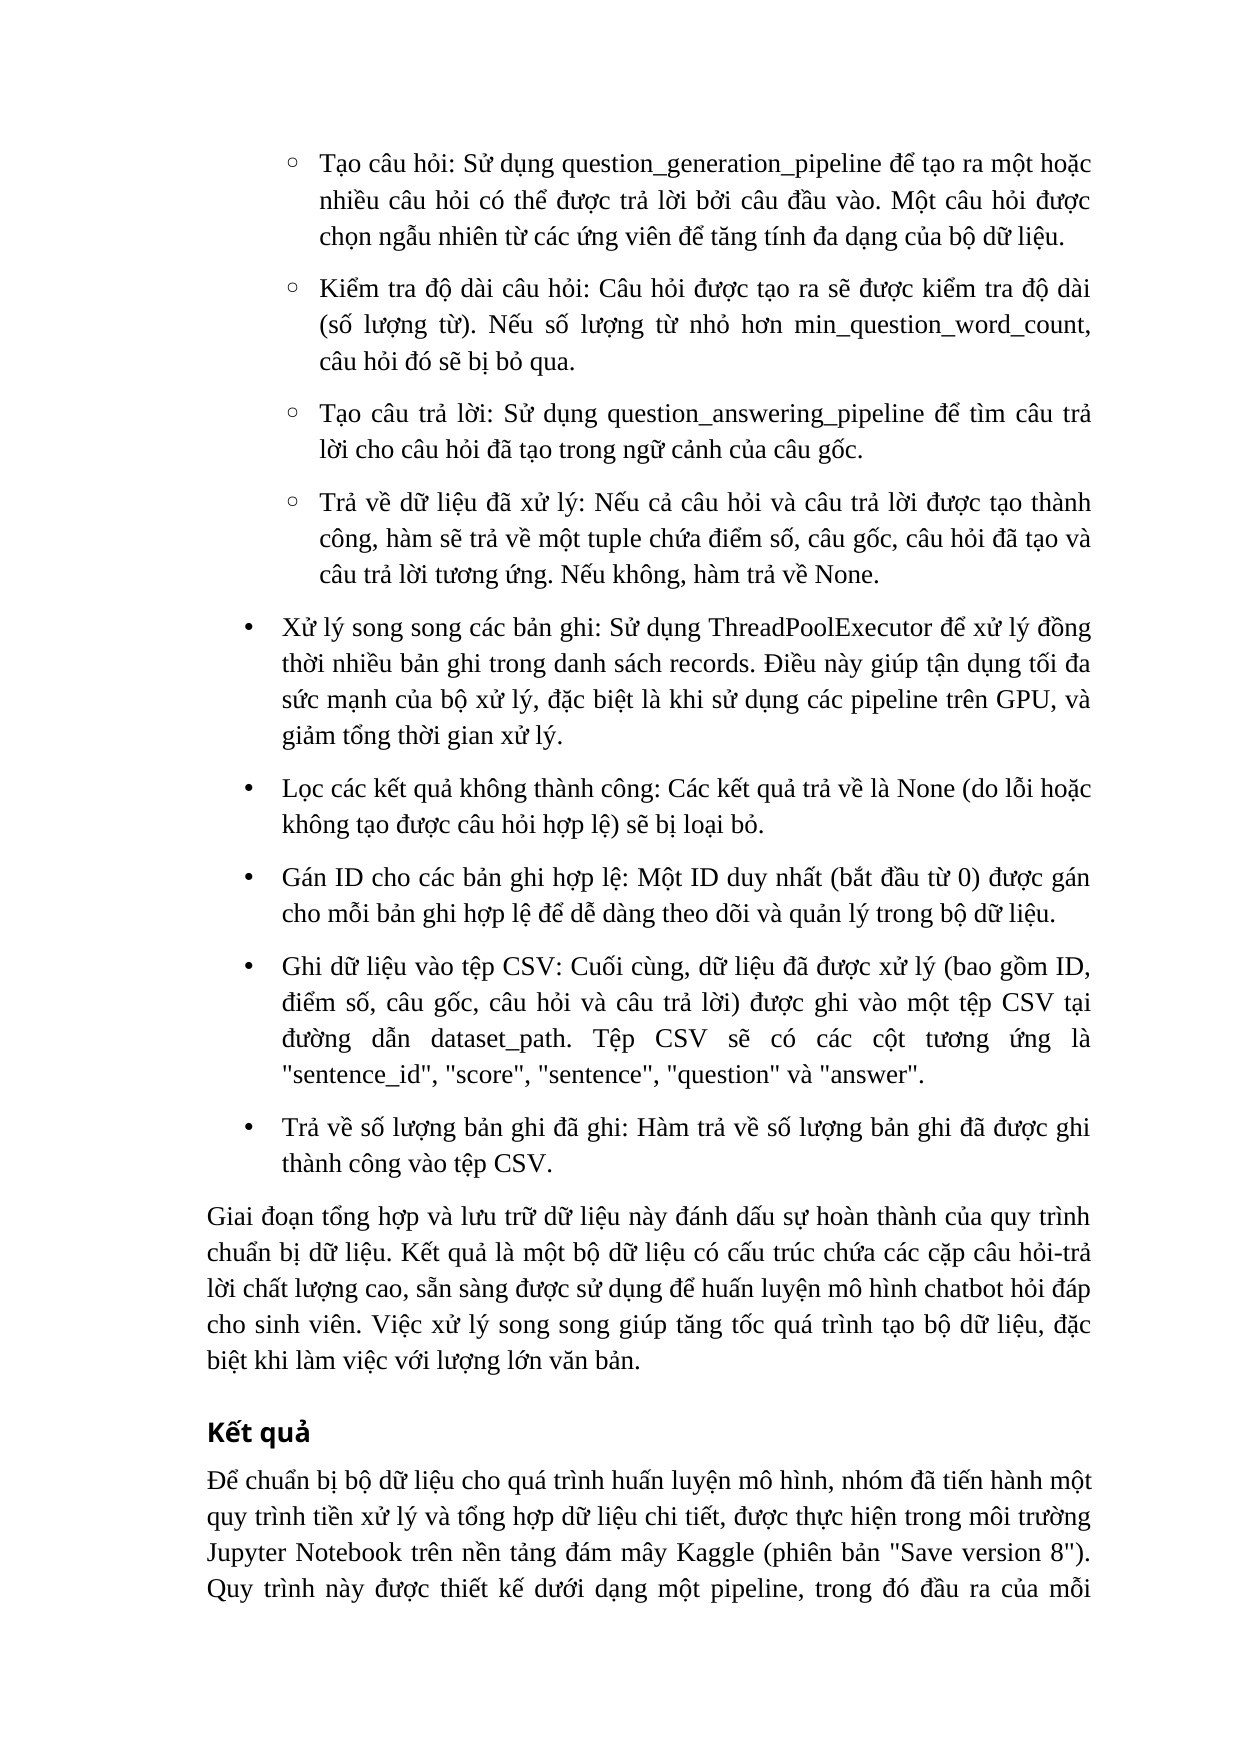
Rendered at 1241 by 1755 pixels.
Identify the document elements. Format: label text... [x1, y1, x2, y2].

list Tạo câu trả lời: Sử dụng question_answering_pipeline để tìm câu trả lời cho câu hỏi đã tạo trong ngữ cảnh của câu gốc. [282, 397, 1093, 465]
subtitle Kết quả [207, 1413, 1093, 1450]
list Xử lý song song các bản ghi: Sử dụng ThreadPoolExecutor để xử lý đồng thời nhiều bản ghi trong danh sách records. Điều này giúp tận dụng tối đa sức mạnh của bộ xử lý, đặc biệt là khi sử dụng các pipeline trên GPU, và giảm tổng thời gian xử lý. [244, 611, 1093, 751]
text Để chuẩn bị bộ dữ liệu cho quá trình huấn luyện mô hình, nhóm đã tiến hành một quy trình tiền xử lý và tổng hợp dữ liệu chi tiết, được thực hiện trong môi trường Jupyter Notebook trên nền tảng đám mây Kaggle (phiên bản "Save version 8"). Quy trình này được thiết kế dưới dạng một pipeline, trong đó đầu ra của mỗi [207, 1464, 1093, 1603]
list Gán ID cho các bản ghi hợp lệ: Một ID duy nhất (bắt đầu từ 0) được gán cho mỗi bản ghi hợp lệ để dễ dàng theo dõi và quản lý trong bộ dữ liệu. [244, 861, 1093, 928]
list Trả về dữ liệu đã xử lý: Nếu cả câu hỏi và câu trả lời được tạo thành công, hàm sẽ trả về một tuple chứa điểm số, câu gốc, câu hỏi đã tạo và câu trả lời tương ứng. Nếu không, hàm trả về None. [282, 486, 1093, 589]
list Lọc các kết quả không thành công: Các kết quả trả về là None (do lỗi hoặc không tạo được câu hỏi hợp lệ) sẽ bị loại bỏ. [244, 772, 1093, 839]
text Giai đoạn tổng hợp và lưu trữ dữ liệu này đánh dấu sự hoàn thành của quy trình chuẩn bị dữ liệu. Kết quả là một bộ dữ liệu có cấu trúc chứa các cặp câu hỏi-trả lời chất lượng cao, sẵn sàng được sử dụng để huấn luyện mô hình chatbot hỏi đáp cho sinh viên. Việc xử lý song song giúp tăng tốc quá trình tạo bộ dữ liệu, đặc biệt khi làm việc với lượng lớn văn bản. [207, 1199, 1093, 1375]
list Ghi dữ liệu vào tệp CSV: Cuối cùng, dữ liệu đã được xử lý (bao gồm ID, điểm số, câu gốc, câu hỏi và câu trả lời) được ghi vào một tệp CSV tại đường dẫn dataset_path. Tệp CSV sẽ có các cột tương ứng là "sentence_id", "score", "sentence", "question" và "answer". [244, 950, 1093, 1089]
list Tạo câu hỏi: Sử dụng question_generation_pipeline để tạo ra một hoặc nhiều câu hỏi có thể được trả lời bởi câu đầu vào. Một câu hỏi được chọn ngẫu nhiên từ các ứng viên để tăng tính đa dạng của bộ dữ liệu. [282, 148, 1093, 251]
list Kiểm tra độ dài câu hỏi: Câu hỏi được tạo ra sẽ được kiểm tra độ dài (số lượng từ). Nếu số lượng từ nhỏ hơn min_question_word_count, câu hỏi đó sẽ bị bỏ qua. [282, 272, 1093, 376]
list Trả về số lượng bản ghi đã ghi: Hàm trả về số lượng bản ghi đã được ghi thành công vào tệp CSV. [244, 1111, 1093, 1178]
